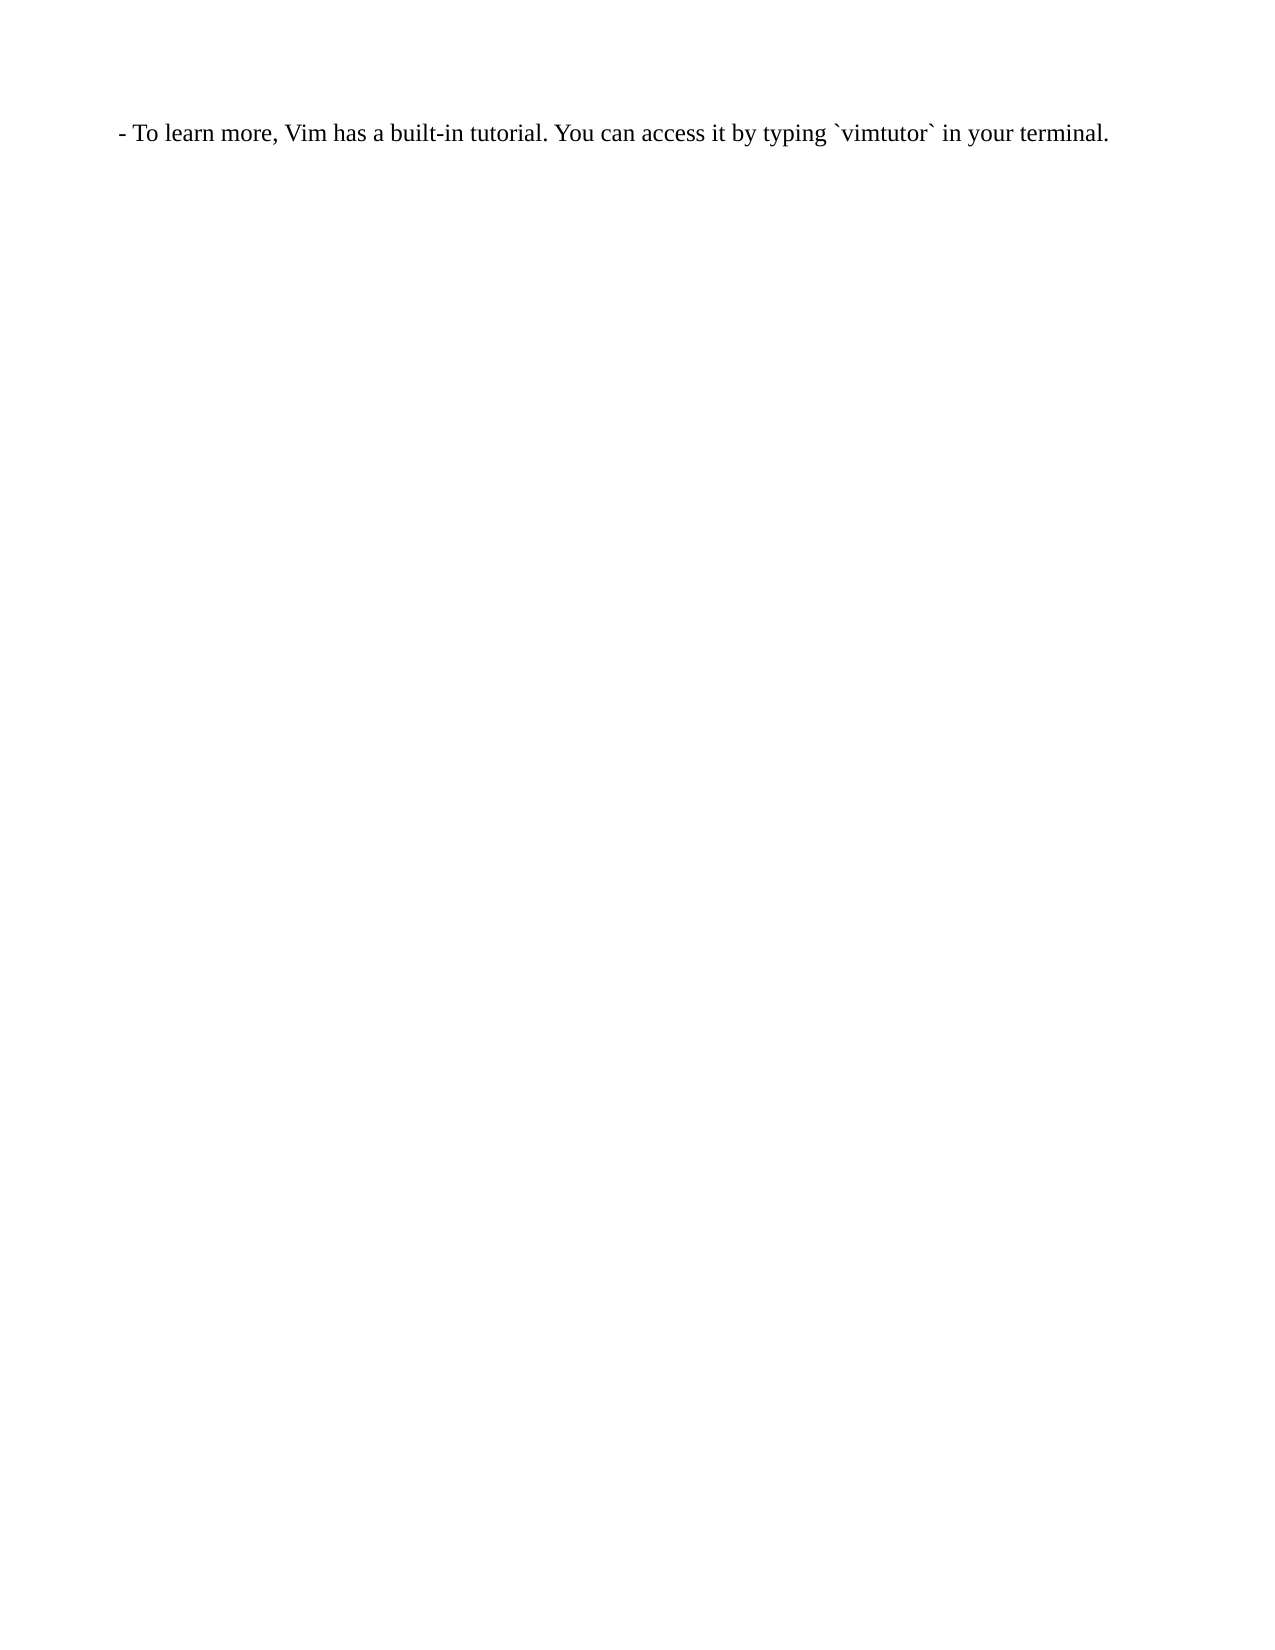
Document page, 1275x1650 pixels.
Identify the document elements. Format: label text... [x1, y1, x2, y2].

text - To learn more, Vim has a built-in tutorial. You can access it by typing `vimtutor` in your terminal. [118, 118, 1157, 147]
